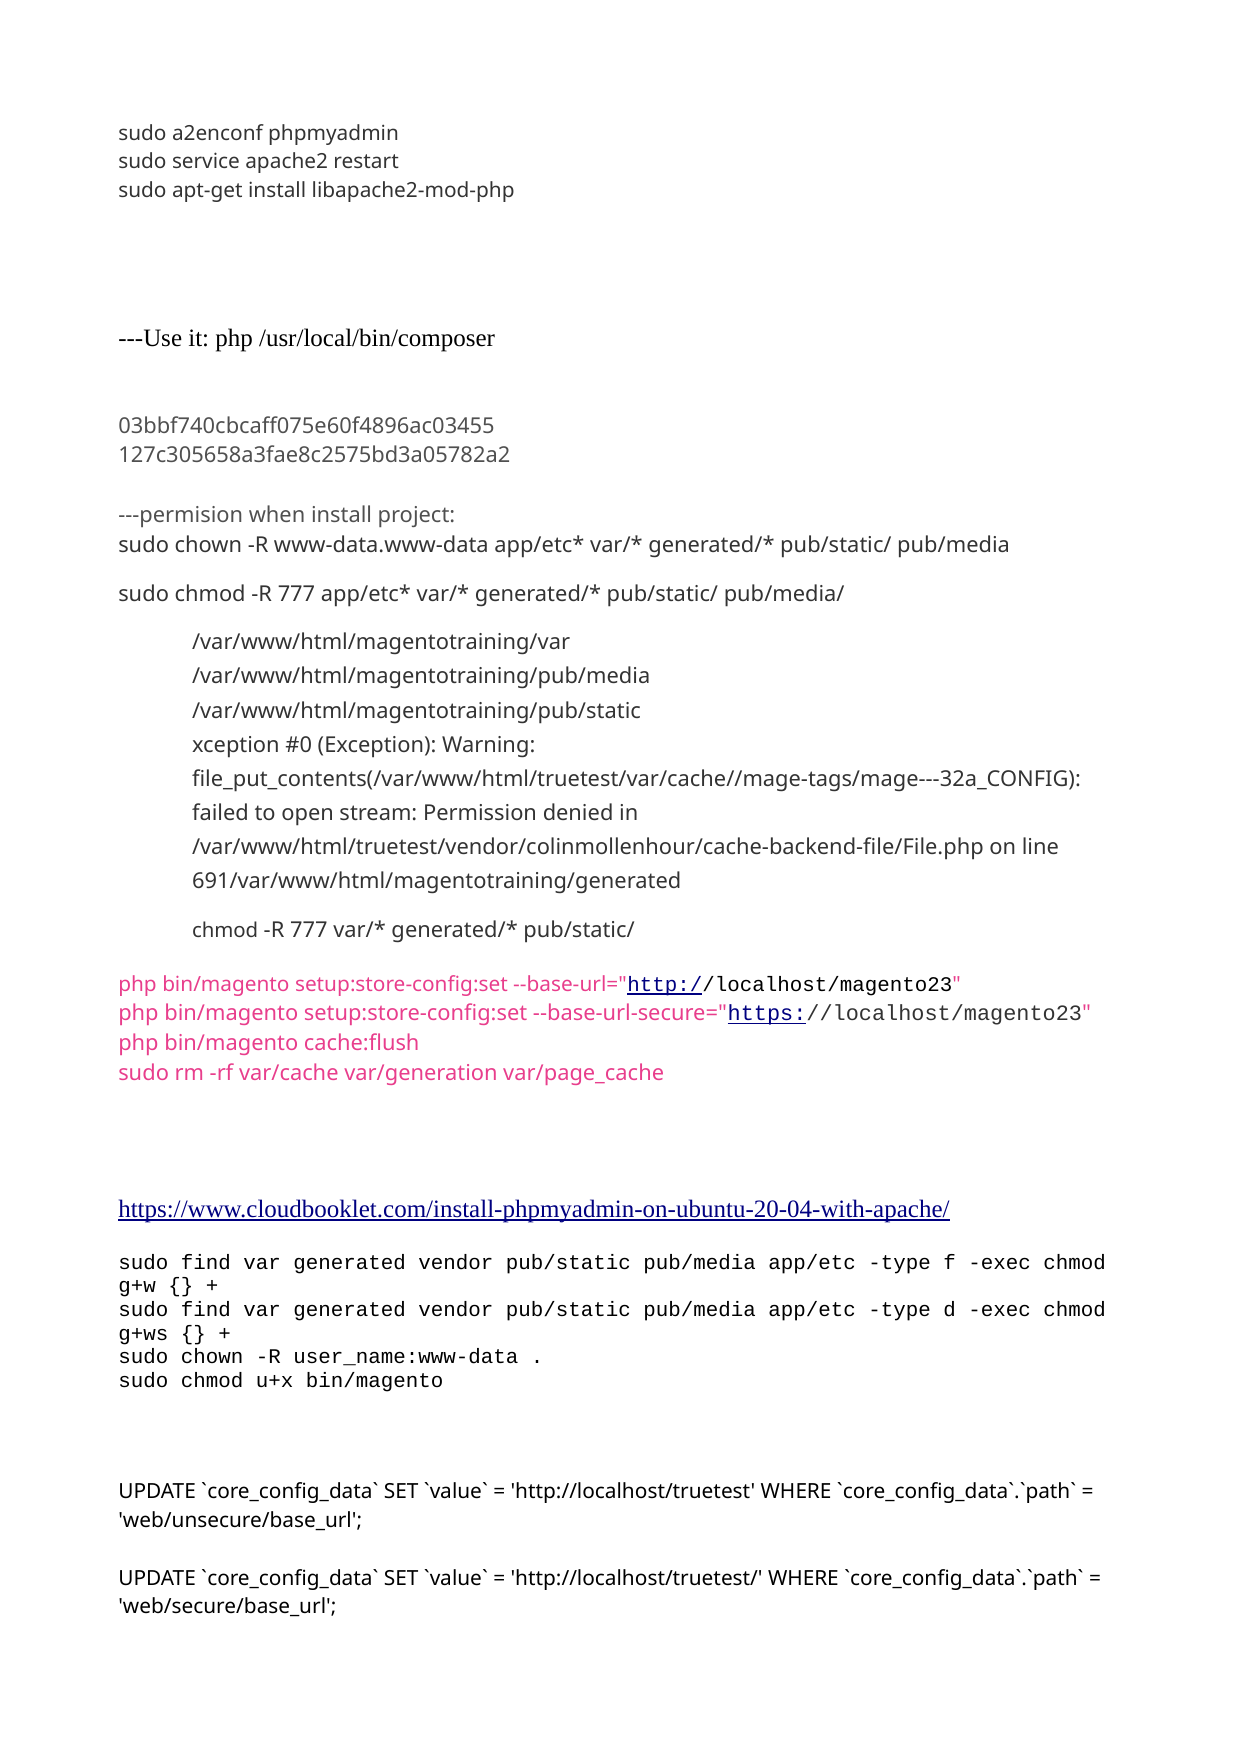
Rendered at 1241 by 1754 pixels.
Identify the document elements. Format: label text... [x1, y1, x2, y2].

text ---Use it: php /usr/local/bin/composer [118, 323, 1122, 352]
text ---permision when install project: [118, 499, 1122, 529]
list chmod -R 777 var/* generated/* pub/static/ [118, 914, 1122, 944]
list /var/www/html/magentotraining/pub/static [118, 695, 1122, 724]
text sudo find var generated vendor pub/static pub/media app/etc -type f -exec chmod g+w {} + [118, 1252, 1122, 1299]
text 127c305658a3fae8c2575bd3a05782a2 [118, 439, 1122, 469]
text php bin/magento setup:store-config:set --base-url-secure="https://localhost/magento23" [118, 997, 1122, 1027]
text sudo chown -R user_name:www-data . [118, 1346, 1122, 1370]
text sudo a2enconf phpmyadmin [118, 118, 1122, 147]
text php bin/magento setup:store-config:set --base-url="http://localhost/magento23" [118, 969, 1122, 997]
text sudo service apache2 restart [118, 147, 1122, 175]
list /var/www/html/magentotraining/pub/media [118, 661, 1122, 690]
list /var/www/html/magentotraining/var [118, 626, 1122, 656]
text sudo chmod u+x bin/magento [118, 1370, 1122, 1394]
text sudo chmod -R 777 app/etc* var/* generated/* pub/static/ pub/media/ [118, 578, 1122, 607]
text UPDATE `core_config_data` SET `value` = 'http://localhost/truetest/' WHERE `core_config_data`.`path` = 'web/secure/base_url'; [118, 1563, 1122, 1619]
text 03bbf740cbcaff075e60f4896ac03455 [118, 410, 1122, 439]
text sudo rm -rf var/cache var/generation var/page_cache [118, 1057, 1122, 1087]
text sudo find var generated vendor pub/static pub/media app/etc -type d -exec chmod g+ws {} + [118, 1299, 1122, 1346]
text sudo chown -R www-data.www-data app/etc* var/* generated/* pub/static/ pub/media [118, 529, 1122, 559]
list xception #0 (Exception): Warning: file_put_contents(/var/www/html/truetest/var/cache//mage-tags/mage---32a_CONFIG): failed to open stream: Permission denied in /var/www/html/truetest/vendor/colinmollenhour/cache-backend-file/File.php on line 691/var/www/html/magentotraining/generated [118, 729, 1122, 895]
text php bin/magento cache:flush [118, 1027, 1122, 1057]
text sudo apt-get install libapache2-mod-php [118, 175, 1122, 203]
text UPDATE `core_config_data` SET `value` = 'http://localhost/truetest' WHERE `core_config_data`.`path` = 'web/unsecure/base_url'; [118, 1476, 1122, 1533]
text https://www.cloudbooklet.com/install-phpmyadmin-on-ubuntu-20-04-with-apache/ [118, 1194, 1122, 1223]
